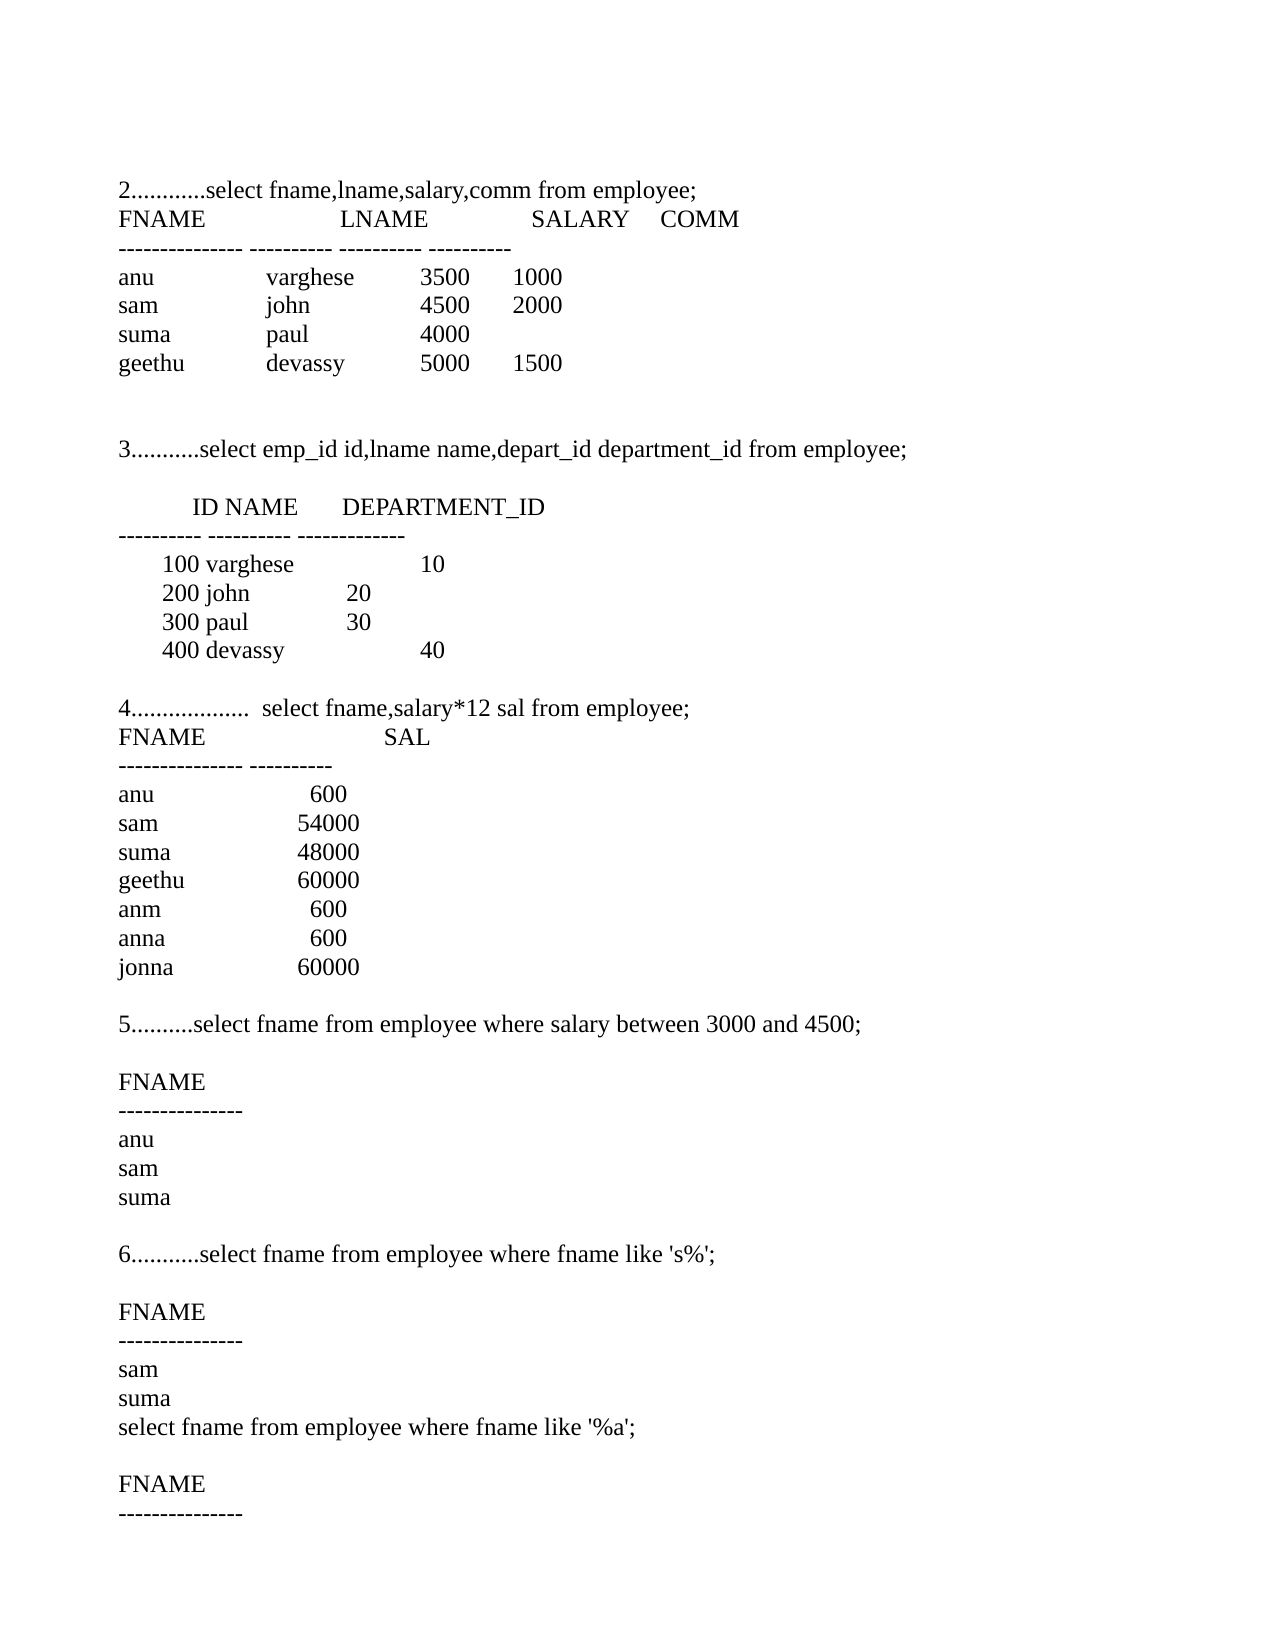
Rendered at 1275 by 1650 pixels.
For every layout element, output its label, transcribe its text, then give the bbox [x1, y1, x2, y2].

text ---------- ---------- ------------- [118, 521, 1157, 549]
text sam 54000 [118, 808, 1157, 837]
text sam [118, 1354, 1157, 1383]
text suma 48000 [118, 837, 1157, 866]
text 2............select fname,lname,salary,comm from employee; [118, 176, 1157, 204]
text suma [118, 1182, 1157, 1211]
text ID NAME DEPARTMENT_ID [118, 492, 1157, 521]
text --------------- ---------- [118, 751, 1157, 779]
text suma paul 4000 [118, 319, 1157, 348]
text anm 600 [118, 894, 1157, 923]
text sam john 4500 2000 [118, 291, 1157, 319]
text 4................... select fname,salary*12 sal from employee; [118, 693, 1157, 722]
text 100 varghese 10 [118, 549, 1157, 578]
text anu varghese 3500 1000 [118, 262, 1157, 291]
text 400 devassy 40 [118, 636, 1157, 664]
text FNAME [118, 1469, 1157, 1498]
text --------------- [118, 1096, 1157, 1124]
text geethu 60000 [118, 866, 1157, 894]
text FNAME SAL [118, 722, 1157, 751]
text jonna 60000 [118, 952, 1157, 981]
text --------------- [118, 1326, 1157, 1354]
text anu 600 [118, 779, 1157, 808]
text geethu devassy 5000 1500 [118, 348, 1157, 377]
text --------------- [118, 1498, 1157, 1527]
text sam [118, 1153, 1157, 1182]
text 200 john 20 [118, 578, 1157, 607]
text suma [118, 1383, 1157, 1412]
text FNAME [118, 1297, 1157, 1326]
text 5..........select fname from employee where salary between 3000 and 4500; [118, 1009, 1157, 1038]
text FNAME LNAME SALARY COMM [118, 204, 1157, 233]
text select fname from employee where fname like '%a'; [118, 1412, 1157, 1441]
text 300 paul 30 [118, 607, 1157, 636]
text 6...........select fname from employee where fname like 's%'; [118, 1239, 1157, 1268]
text FNAME [118, 1067, 1157, 1096]
text --------------- ---------- ---------- ---------- [118, 233, 1157, 262]
text anna 600 [118, 923, 1157, 952]
text anu [118, 1124, 1157, 1153]
text 3...........select emp_id id,lname name,depart_id department_id from employee; [118, 434, 1157, 463]
